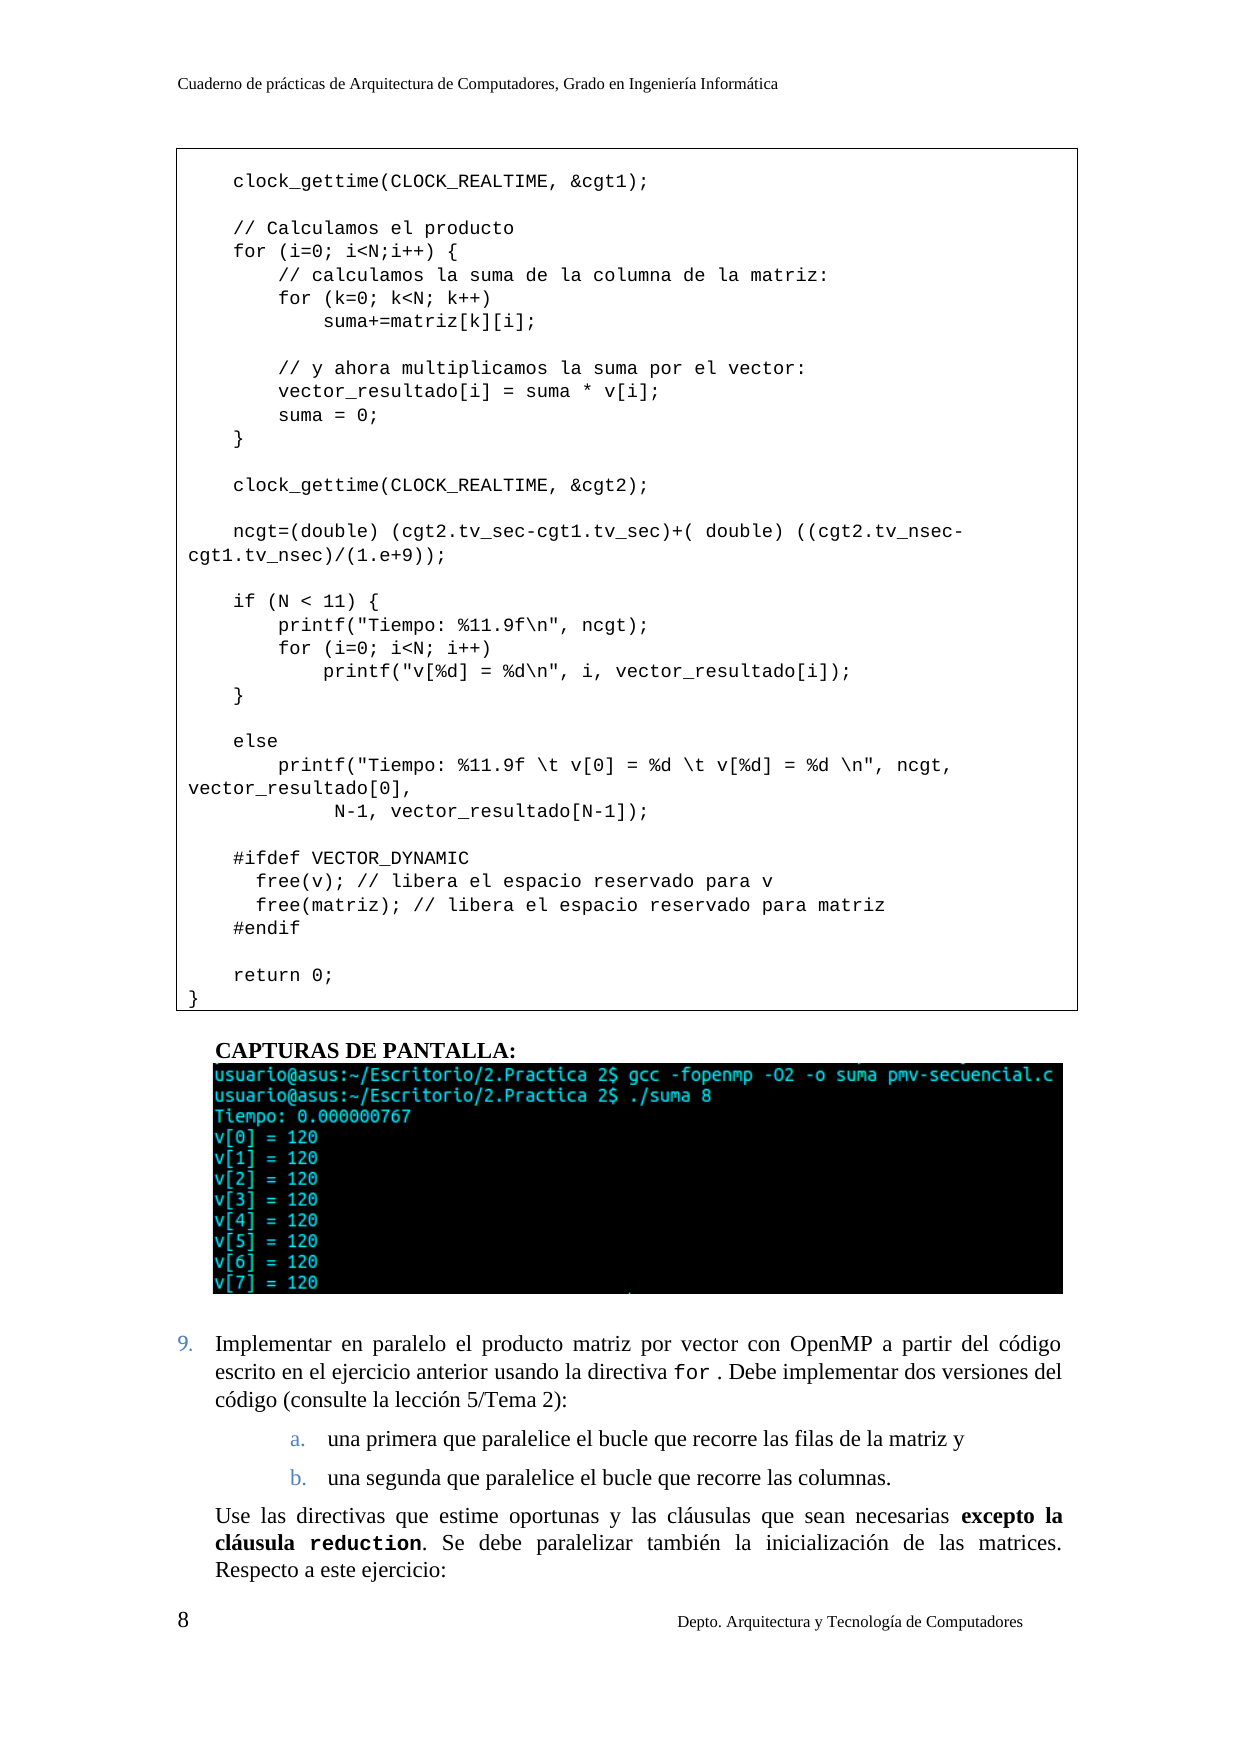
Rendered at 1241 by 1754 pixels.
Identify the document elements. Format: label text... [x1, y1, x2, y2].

list Use las directivas que estime oportunas y las cláusulas que sean necesarias excepto la cláusula reduction. Se debe paralelizar también la inicialización de las matrices. Respecto a este ejercicio: [215, 1502, 1063, 1583]
picture [212, 1063, 1063, 1294]
list una primera que paralelice el bucle que recorre las filas de la matriz y [290, 1425, 1063, 1451]
text CAPTURAS DE PANTALLA: [215, 1037, 1063, 1063]
list una segunda que paralelice el bucle que recorre las columnas. [290, 1463, 1063, 1490]
table_header clock_gettime(CLOCK_REALTIME, &cgt1); // Calculamos el producto for (i=0; i<N;i++) { // calculamos la suma de la columna de la matriz: for (k=0; k<N; k++) suma+=matriz[k][i]; // y ahora multiplicamos la suma por el vector: vector_resultado[i] = suma * v[i]; suma = 0; } clock_gettime(CLOCK_REALTIME, &cgt2); ncgt=(double) (cgt2.tv_sec-cgt1.tv_sec)+( double) ((cgt2.tv_nsec-cgt1.tv_nsec)/(1.e+9)); if (N < 11) { printf("Tiempo: %11.9f\n", ncgt); for (i=0; i<N; i++) printf("v[%d] = %d\n", i, vector_resultado[i]); } else printf("Tiempo: %11.9f \t v[0] = %d \t v[%d] = %d \n", ncgt, vector_resultado[0], N-1, vector_resultado[N-1]); #ifdef VECTOR_DYNAMIC free(v); // libera el espacio reservado para v free(matriz); // libera el espacio reservado para matriz #endif return 0; } [177, 149, 1077, 1010]
list Implementar en paralelo el producto matriz por vector con OpenMP a partir del código escrito en el ejercicio anterior usando la directiva for . Debe implementar dos versiones del código (consulte la lección 5/Tema 2): [177, 1330, 1063, 1412]
